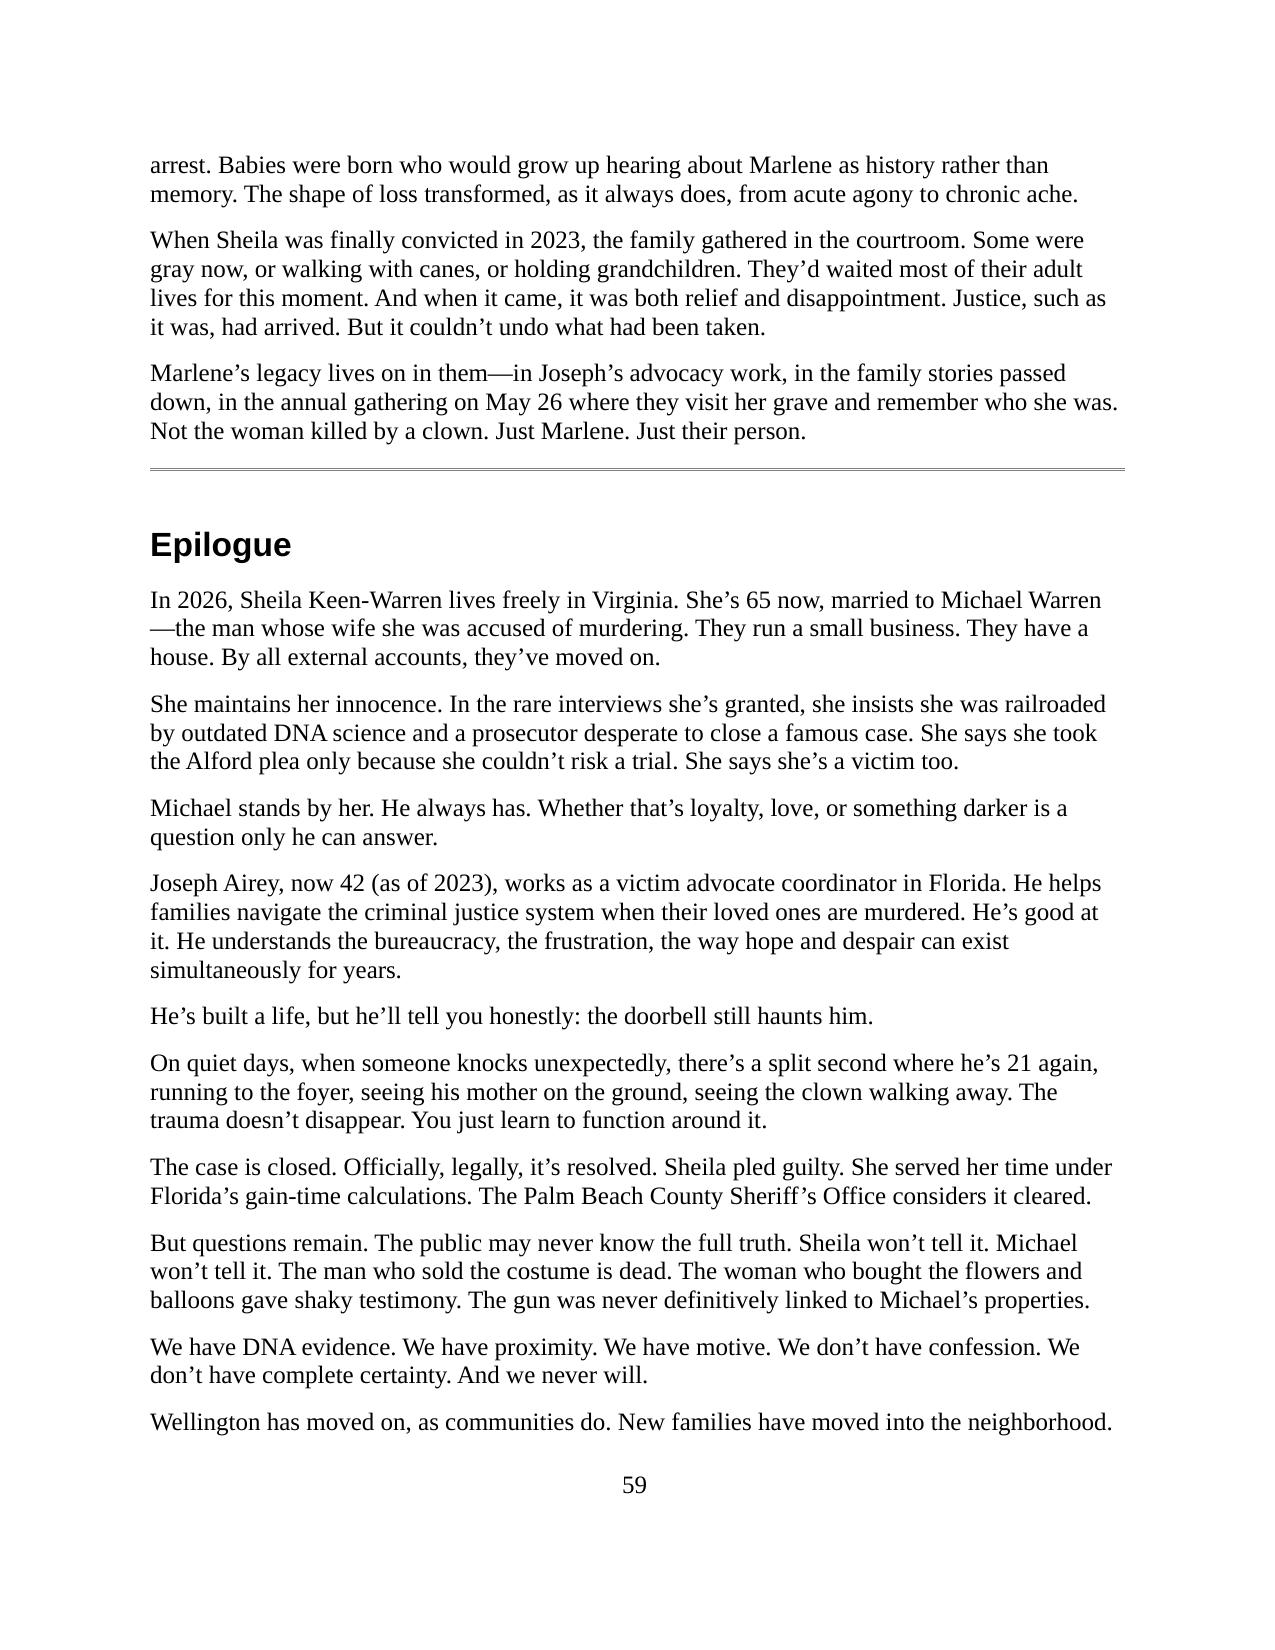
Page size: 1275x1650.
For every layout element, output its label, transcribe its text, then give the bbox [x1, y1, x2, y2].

text arrest. Babies were born who would grow up hearing about Marlene as history rather than memory. The shape of loss transformed, as it always does, from acute agony to chronic ache. [150, 150, 1125, 207]
text But questions remain. The public may never know the full truth. Sheila won’t tell it. Michael won’t tell it. The man who sold the costume is dead. The woman who bought the flowers and balloons gave shaky testimony. The gun was never definitively linked to Michael’s properties. [150, 1228, 1125, 1314]
text She maintains her innocence. In the rare interviews she’s granted, she insists she was railroaded by outdated DNA science and a prosecutor desperate to close a famous case. She says she took the Alford plea only because she couldn’t risk a trial. She says she’s a victim too. [150, 689, 1125, 775]
text Marlene’s legacy lives on in them—in Joseph’s advocacy work, in the family stories passed down, in the annual gathering on May 26 where they visit her grave and remember who she was. Not the woman killed by a clown. Just Marlene. Just their person. [150, 358, 1125, 444]
text In 2026, Sheila Keen-Warren lives freely in Virginia. She’s 65 now, married to Michael Warren—the man whose wife she was accused of murdering. They run a small business. They have a house. By all external accounts, they’ve moved on. [150, 585, 1125, 671]
text Wellington has moved on, as communities do. New families have moved into the neighborhood. [150, 1407, 1125, 1436]
text On quiet days, when someone knocks unexpectedly, there’s a split second where he’s 21 again, running to the foyer, seeing his mother on the ground, seeing the clown walking away. The trauma doesn’t disappear. You just learn to function around it. [150, 1048, 1125, 1134]
subtitle Epilogue [150, 525, 1125, 563]
text He’s built a life, but he’ll tell you honestly: the doorbell still haunts him. [150, 1001, 1125, 1030]
text When Sheila was finally convicted in 2023, the family gathered in the courtroom. Some were gray now, or walking with canes, or holding grandchildren. They’d waited most of their adult lives for this moment. And when it came, it was both relief and disappointment. Justice, such as it was, had arrived. But it couldn’t undo what had been taken. [150, 225, 1125, 340]
text We have DNA evidence. We have proximity. We have motive. We don’t have confession. We don’t have complete certainty. And we never will. [150, 1332, 1125, 1389]
text Joseph Airey, now 42 (as of 2023), works as a victim advocate coordinator in Florida. He helps families navigate the criminal justice system when their loved ones are murdered. He’s good at it. He understands the bureaucracy, the frustration, the way hope and despair can exist simultaneously for years. [150, 868, 1125, 983]
text Michael stands by her. He always has. Whether that’s loyalty, love, or something darker is a question only he can answer. [150, 793, 1125, 851]
text The case is closed. Officially, legally, it’s resolved. Sheila pled guilty. She served her time under Florida’s gain-time calculations. The Palm Beach County Sheriff’s Office considers it cleared. [150, 1152, 1125, 1210]
